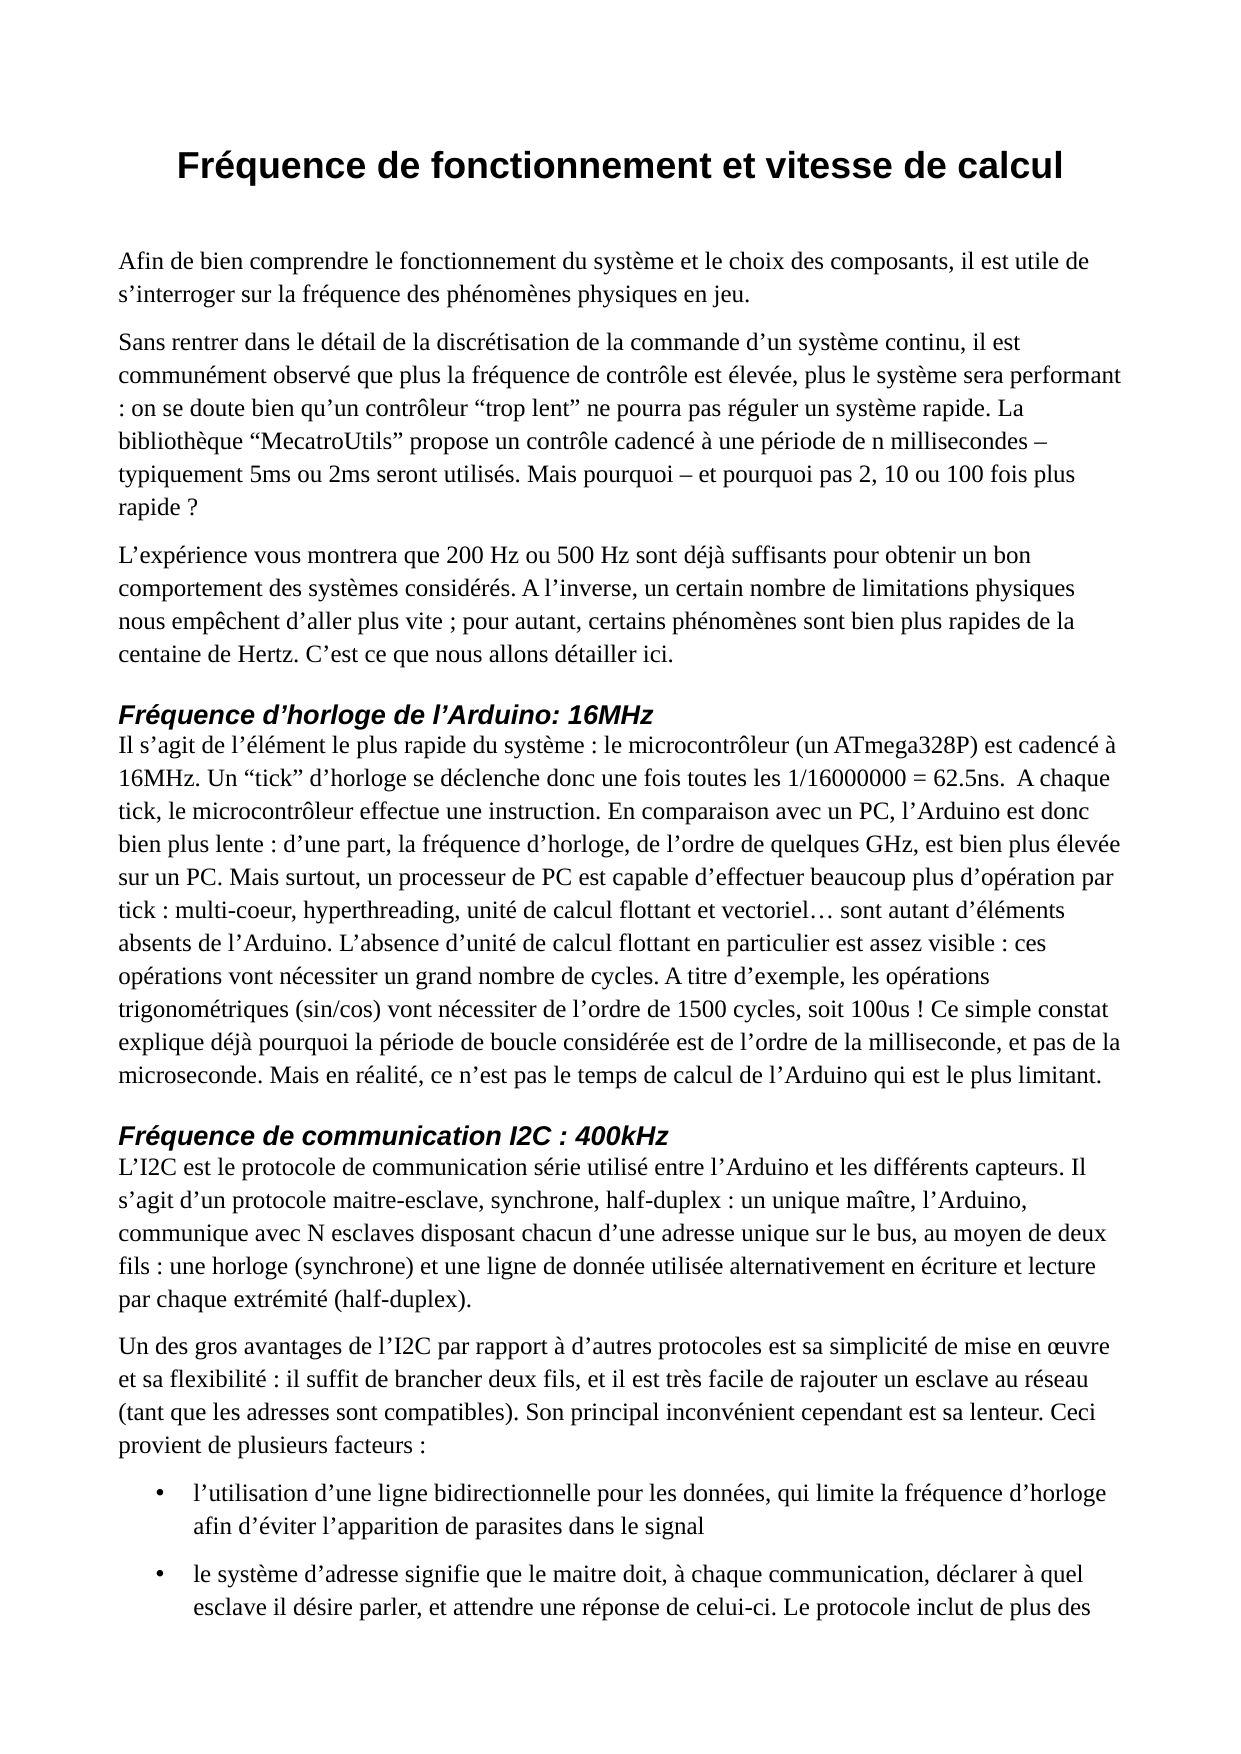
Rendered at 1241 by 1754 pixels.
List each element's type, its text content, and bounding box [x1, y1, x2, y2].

subtitle Fréquence de fonctionnement et vitesse de calcul [118, 143, 1122, 186]
subtitle Fréquence d’horloge de l’Arduino: 16MHz [118, 699, 1122, 730]
subtitle Fréquence de communication I2C : 400kHz [118, 1120, 1122, 1152]
list l’utilisation d’une ligne bidirectionnelle pour les données, qui limite la fréquence d’horloge afin d’éviter l’apparition de parasites dans le signal [156, 1478, 1122, 1540]
text Il s’agit de l’élément le plus rapide du système : le microcontrôleur (un ATmega328P) est cadencé à 16MHz. Un “tick” d’horloge se déclenche donc une fois toutes les 1/16000000 = 62.5ns. A chaque tick, le microcontrôleur effectue une instruction. En comparaison avec un PC, l’Arduino est donc bien plus lente : d’une part, la fréquence d’horloge, de l’ordre de quelques GHz, est bien plus élevée sur un PC. Mais surtout, un processeur de PC est capable d’effectuer beaucoup plus d’opération par tick : multi-coeur, hyperthreading, unité de calcul flottant et vectoriel… sont autant d’éléments absents de l’Arduino. L’absence d’unité de calcul flottant en particulier est assez visible : ces opérations vont nécessiter un grand nombre de cycles. A titre d’exemple, les opérations trigonométriques (sin/cos) vont nécessiter de l’ordre de 1500 cycles, soit 100us ! Ce simple constat explique déjà pourquoi la période de boucle considérée est de l’ordre de la milliseconde, et pas de la microseconde. Mais en réalité, ce n’est pas le temps de calcul de l’Arduino qui est le plus limitant. [118, 730, 1122, 1089]
text L’I2C est le protocole de communication série utilisé entre l’Arduino et les différents capteurs. Il s’agit d’un protocole maitre-esclave, synchrone, half-duplex : un unique maître, l’Arduino, communique avec N esclaves disposant chacun d’une adresse unique sur le bus, au moyen de deux fils : une horloge (synchrone) et une ligne de donnée utilisée alternativement en écriture et lecture par chaque extrémité (half-duplex). [118, 1152, 1122, 1312]
text Afin de bien comprendre le fonctionnement du système et le choix des composants, il est utile de s’interroger sur la fréquence des phénomènes physiques en jeu. [118, 246, 1122, 308]
text L’expérience vous montrera que 200 Hz ou 500 Hz sont déjà suffisants pour obtenir un bon comportement des systèmes considérés. A l’inverse, un certain nombre de limitations physiques nous empêchent d’aller plus vite ; pour autant, certains phénomènes sont bien plus rapides de la centaine de Hertz. C’est ce que nous allons détailler ici. [118, 540, 1122, 667]
list le système d’adresse signifie que le maitre doit, à chaque communication, déclarer à quel esclave il désire parler, et attendre une réponse de celui-ci. Le protocole inclut de plus des [156, 1559, 1122, 1620]
text Un des gros avantages de l’I2C par rapport à d’autres protocoles est sa simplicité de mise en œuvre et sa flexibilité : il suffit de brancher deux fils, et il est très facile de rajouter un esclave au réseau (tant que les adresses sont compatibles). Son principal inconvénient cependant est sa lenteur. Ceci provient de plusieurs facteurs : [118, 1331, 1122, 1459]
text Sans rentrer dans le détail de la discrétisation de la commande d’un système continu, il est communément observé que plus la fréquence de contrôle est élevée, plus le système sera performant : on se doute bien qu’un contrôleur “trop lent” ne pourra pas réguler un système rapide. La bibliothèque “MecatroUtils” propose un contrôle cadencé à une période de n millisecondes – typiquement 5ms ou 2ms seront utilisés. Mais pourquoi – et pourquoi pas 2, 10 ou 100 fois plus rapide ? [118, 327, 1122, 521]
